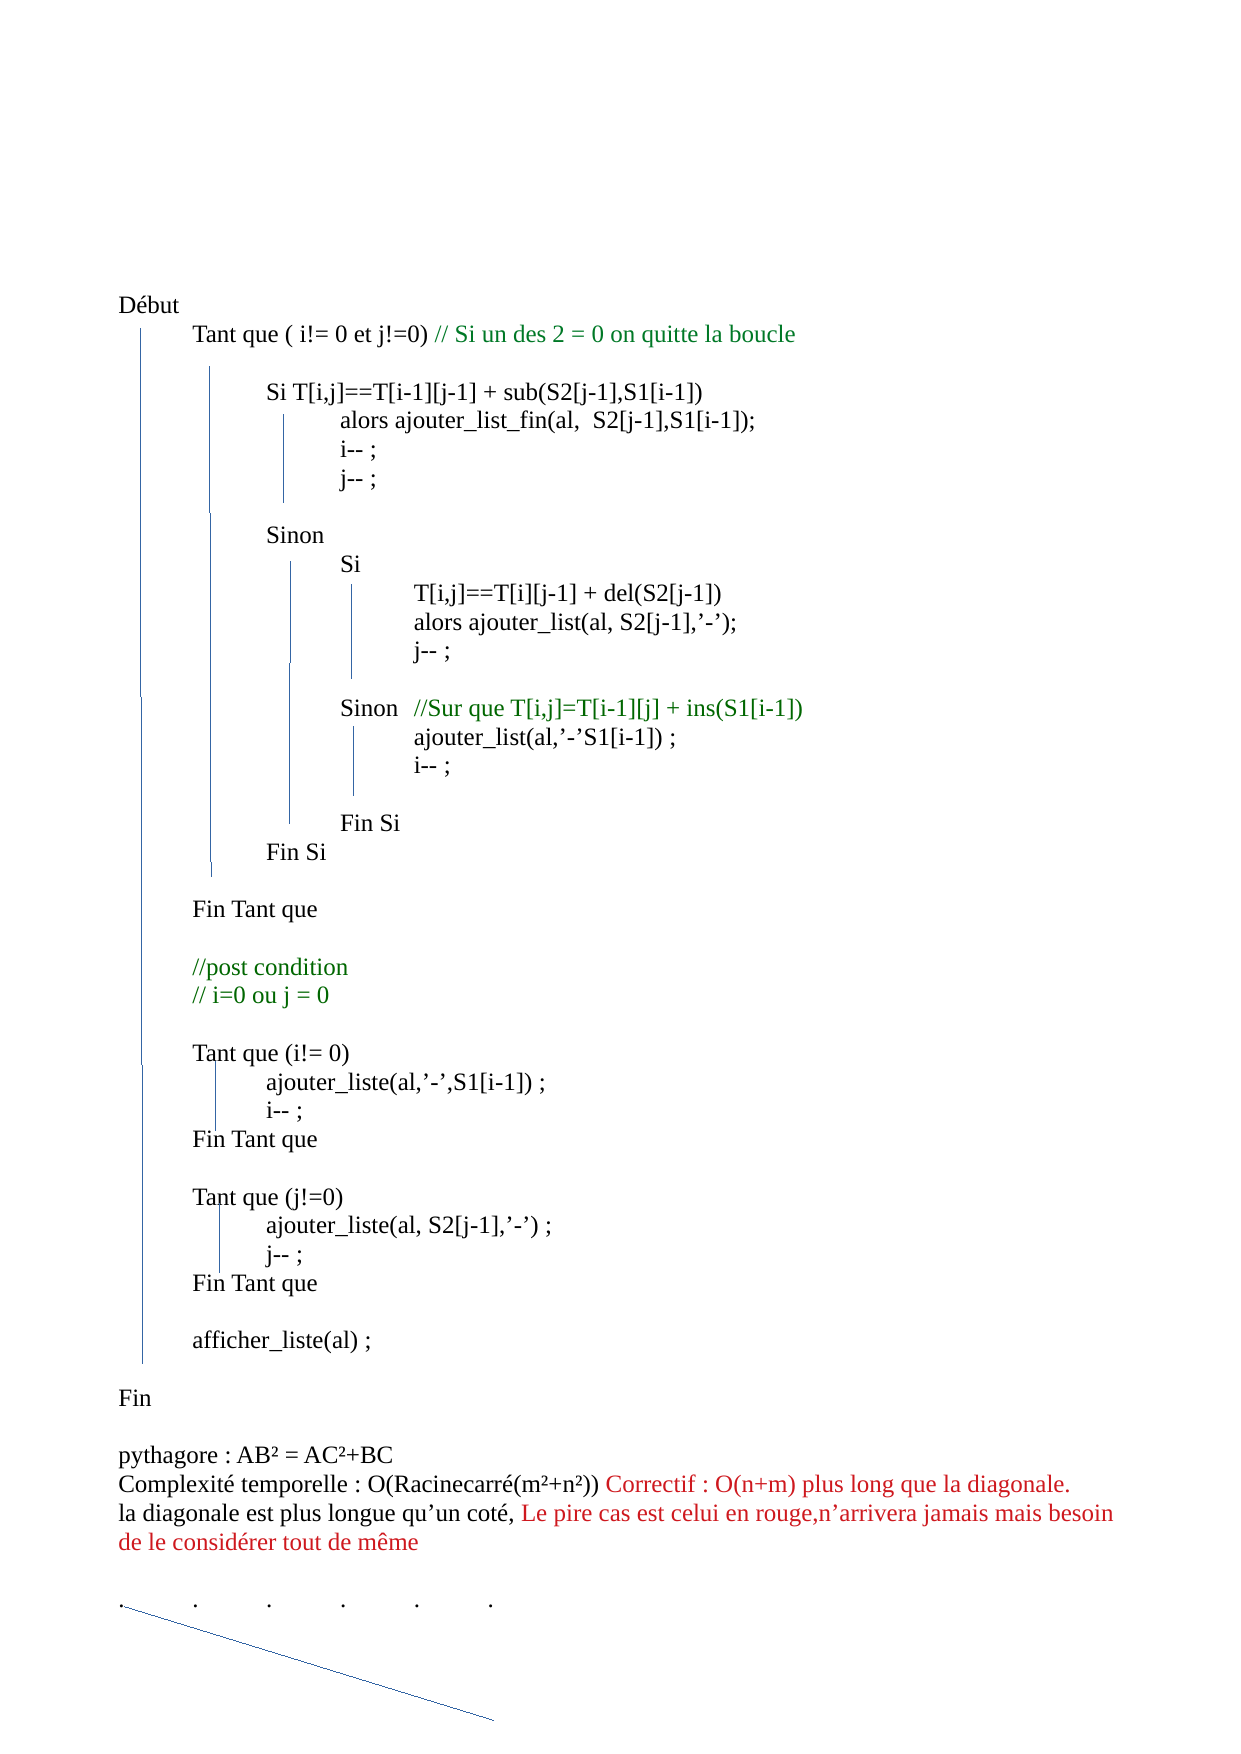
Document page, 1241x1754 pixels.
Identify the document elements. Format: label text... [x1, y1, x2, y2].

text [141, 607, 210, 636]
text alors ajouter_list_fin(al, S2[j-1],S1[i-1]); [210, 406, 1122, 434]
text [118, 1211, 142, 1239]
text Fin Tant que [143, 1124, 1122, 1153]
text [211, 722, 289, 751]
text [141, 434, 209, 463]
text [143, 1067, 215, 1096]
text ajouter_liste(al,’-’,S1[i-1]) ; [216, 1067, 1122, 1096]
text [118, 981, 141, 1009]
text [141, 578, 210, 607]
text [141, 636, 210, 664]
text [118, 837, 141, 866]
text [118, 1326, 142, 1354]
text [118, 693, 210, 722]
text [118, 1124, 142, 1153]
text [118, 549, 140, 578]
text T[i,j]==T[i][j-1] + del(S2[j-1]) [291, 578, 1122, 607]
text [118, 1268, 142, 1297]
text Si [211, 549, 1122, 578]
text [291, 607, 351, 636]
text alors ajouter_list(al, S2[j-1],’-’); [352, 607, 1122, 636]
text Complexité temporelle : O(Racinecarré(m²+n²)) Correctif : O(n+m) plus long que la diagonale. [118, 1469, 1122, 1498]
text [142, 722, 210, 751]
text afficher_liste(al) ; [143, 1326, 1122, 1354]
text [118, 1096, 142, 1124]
text Sinon [211, 521, 1122, 549]
text [141, 521, 210, 549]
text [118, 463, 140, 492]
text [143, 1096, 215, 1124]
text [142, 751, 210, 779]
text Tant que (j!=0) [143, 1182, 1122, 1211]
text Fin [118, 1383, 1122, 1412]
text [118, 521, 140, 549]
text [141, 406, 209, 434]
text [210, 434, 283, 463]
text i-- ; [354, 751, 1122, 779]
text [118, 894, 141, 923]
text // i=0 ou j = 0 [142, 981, 1122, 1009]
text [211, 693, 289, 722]
text [118, 751, 141, 779]
text [118, 1239, 142, 1268]
text Tant que ( i!= 0 et j!=0) // Si un des 2 = 0 on quitte la boucle [118, 319, 1122, 348]
text Sinon //Sur que T[i,j]=T[i-1][j] + ins(S1[i-1]) [290, 693, 1122, 722]
text i-- ; [216, 1096, 1122, 1124]
text ajouter_list(al,’-’S1[i-1]) ; [290, 722, 1122, 751]
text Fin Si [142, 837, 1122, 866]
text [118, 1067, 142, 1096]
text ajouter_liste(al, S2[j-1],’-’) ; [220, 1211, 1122, 1239]
text [118, 434, 140, 463]
text [118, 636, 140, 664]
text [118, 1182, 142, 1211]
text [141, 377, 209, 406]
text Fin Si [211, 808, 1122, 837]
text [211, 751, 289, 779]
text [118, 808, 141, 837]
text Début [118, 291, 1122, 319]
text Tant que (i!= 0) [118, 1038, 1122, 1067]
text [211, 607, 290, 636]
text j-- ; [220, 1239, 1122, 1268]
text Fin Tant que [143, 1268, 1122, 1297]
text la diagonale est plus longue qu’un coté, Le pire cas est celui en rouge,n’arrivera jamais mais besoin de le considérer tout de même [118, 1498, 1122, 1556]
text [290, 751, 353, 779]
text [143, 1211, 219, 1239]
text [211, 578, 290, 607]
text Fin Tant que [142, 894, 1122, 923]
text Si T[i,j]==T[i-1][j-1] + sub(S2[j-1],S1[i-1]) [210, 377, 1122, 406]
text pythagore : AB² = AC²+BC [118, 1441, 1122, 1469]
text [141, 463, 209, 492]
text j-- ; [284, 463, 1122, 492]
text [211, 636, 351, 664]
text [118, 952, 141, 981]
text j-- ; [352, 636, 1122, 664]
text i-- ; [284, 434, 1122, 463]
text [141, 549, 210, 578]
text [143, 1239, 219, 1268]
text [210, 463, 283, 492]
text [118, 722, 141, 751]
text //post condition [142, 952, 1122, 981]
text . . . . . . [118, 1584, 1122, 1613]
text [142, 808, 210, 837]
